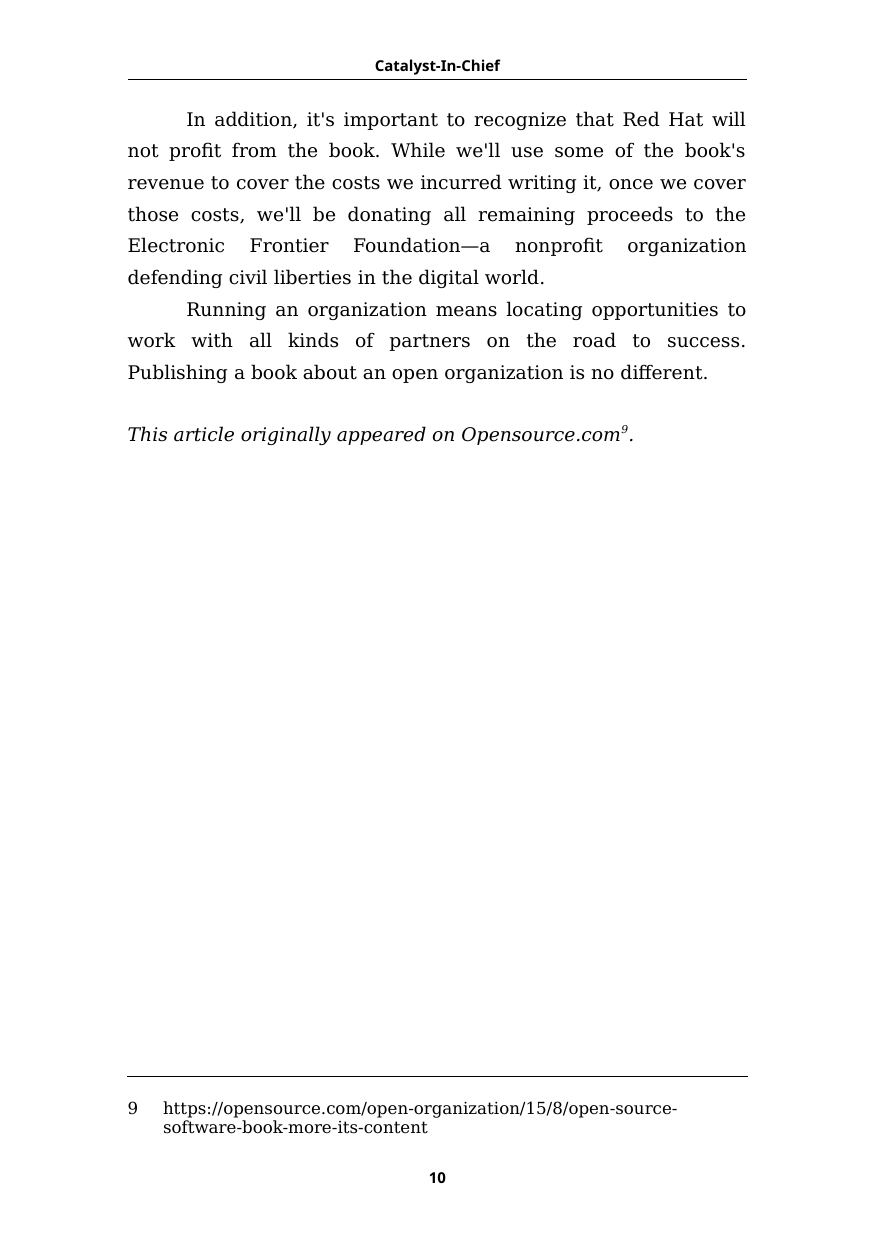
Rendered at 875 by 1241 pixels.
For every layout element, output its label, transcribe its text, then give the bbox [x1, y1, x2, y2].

text In addition, it's important to recognize that Red Hat will not profit from the book. While we'll use some of the book's revenue to cover the costs we incurred writing it, once we cover those costs, we'll be donating all remaining proceeds to the Electronic Frontier Foundation—a nonprofit organization defending civil liberties in the digital world. [127, 109, 747, 289]
text This article originally appeared on Opensource.com. [127, 424, 747, 446]
text Running an organization means locating opportunities to work with all kinds of partners on the road to success. Publishing a book about an open organization is no different. [127, 299, 747, 384]
text https://opensource.com/open-organization/15/8/open-source-software-book-more-its-content [127, 1099, 747, 1138]
